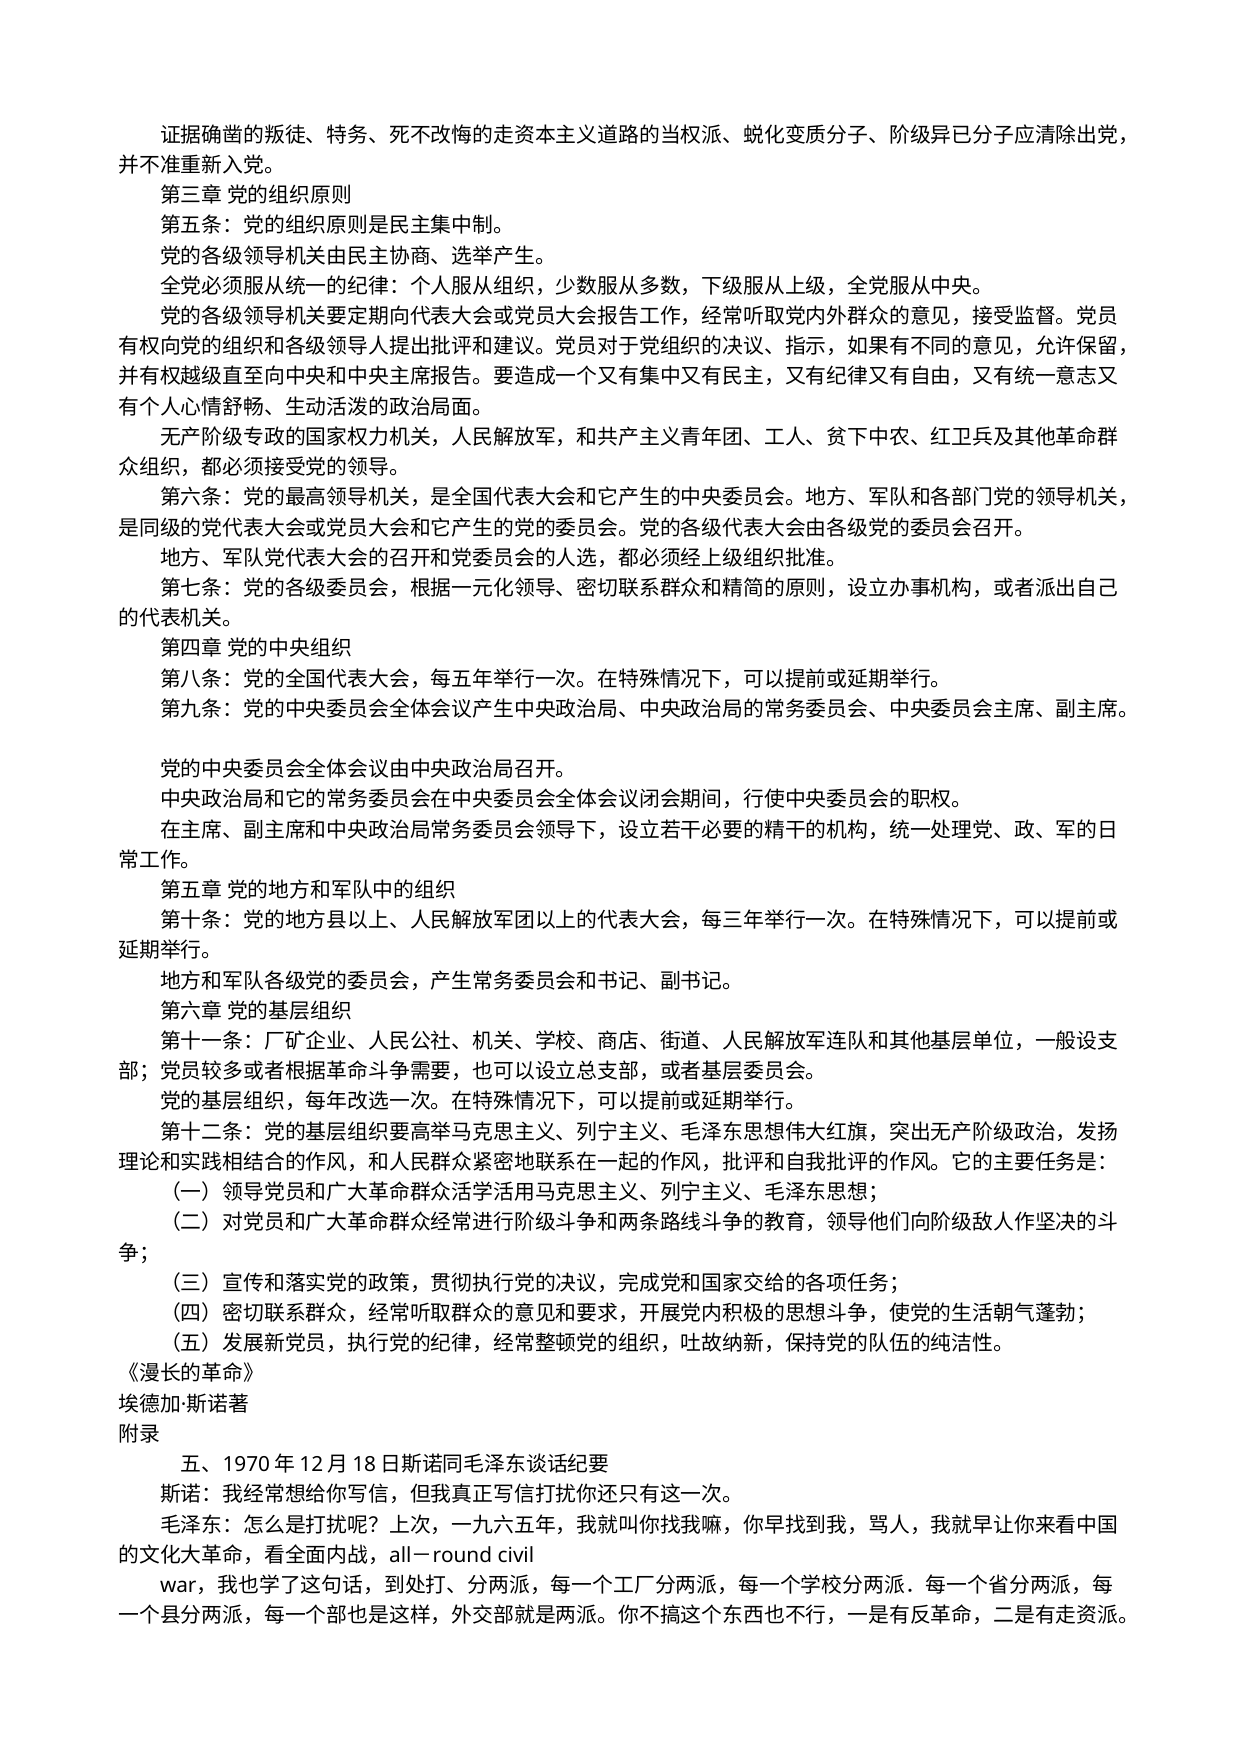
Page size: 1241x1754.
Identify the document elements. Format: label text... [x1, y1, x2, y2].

text 第五条：党的组织原则是民主集中制。 [118, 209, 1122, 239]
text 第三章 党的组织原则 [118, 178, 1122, 209]
text 在主席、副主席和中央政治局常务委员会领导下，设立若干必要的精干的机构，统一处理党、政、军的日常工作。 [118, 813, 1122, 873]
text （四）密切联系群众，经常听取群众的意见和要求，开展党内积极的思想斗争，使党的生活朝气蓬勃； [118, 1296, 1122, 1326]
text 地方和军队各级党的委员会，产生常务委员会和书记、副书记。 [118, 964, 1122, 994]
text 第十一条：厂矿企业、人民公社、机关、学校、商店、街道、人民解放军连队和其他基层单位，一般设支部；党员较多或者根据革命斗争需要，也可以设立总支部，或者基层委员会。 [118, 1024, 1122, 1085]
text 地方、军队党代表大会的召开和党委员会的人选，都必须经上级组织批准。 [118, 541, 1122, 571]
text 党的中央委员会全体会议由中央政治局召开。 [118, 752, 1122, 783]
text （三）宣传和落实党的政策，贯彻执行党的决议，完成党和国家交给的各项任务； [118, 1266, 1122, 1296]
text 第五章 党的地方和军队中的组织 [118, 873, 1122, 903]
text 证据确凿的叛徒、特务、死不改悔的走资本主义道路的当权派、蜕化变质分子、阶级异已分子应清除出党，并不准重新入党。 [118, 118, 1122, 178]
text 第六条：党的最高领导机关，是全国代表大会和它产生的中央委员会。地方、军队和各部门党的领导机关，是同级的党代表大会或党员大会和它产生的党的委员会。党的各级代表大会由各级党的委员会召开。 [118, 481, 1122, 541]
text war，我也学了这句话，到处打、分两派，每一个工厂分两派，每一个学校分两派．每一个省分两派，每一个县分两派，每一个部也是这样，外交部就是两派。你不搞这个东西也不行，一是有反革命，二是有走资派。外交部就闹得一塌糊涂。有一个半月失去了掌握，这个权掌握在反革命手里。 [118, 1568, 1122, 1629]
text 中央政治局和它的常务委员会在中央委员会全体会议闭会期间，行使中央委员会的职权。 [118, 783, 1122, 813]
text 第十二条：党的基层组织要高举马克思主义、列宁主义、毛泽东思想伟大红旗，突出无产阶级政治，发扬理论和实践相结合的作风，和人民群众紧密地联系在一起的作风，批评和自我批评的作风。它的主要任务是： [118, 1115, 1122, 1175]
text （一）领导党员和广大革命群众活学活用马克思主义、列宁主义、毛泽东思想； [118, 1175, 1122, 1206]
text 埃德加·斯诺著 [118, 1387, 1122, 1417]
text 第十条：党的地方县以上、人民解放军团以上的代表大会，每三年举行一次。在特殊情况下，可以提前或延期举行。 [118, 903, 1122, 964]
text 党的各级领导机关由民主协商、选举产生。 [118, 239, 1122, 269]
text 第七条：党的各级委员会，根据一元化领导、密切联系群众和精简的原则，设立办事机构，或者派出自己的代表机关。 [118, 571, 1122, 632]
text 附录 [118, 1417, 1122, 1447]
text 五、1970年12月18日斯诺同毛泽东谈话纪要 [118, 1447, 1122, 1478]
text 党的基层组织，每年改选一次。在特殊情况下，可以提前或延期举行。 [118, 1085, 1122, 1115]
text 毛泽东：怎么是打扰呢？上次，一九六五年，我就叫你找我嘛，你早找到我，骂人，我就早让你来看中国的文化大革命，看全面内战，all－round civil [118, 1508, 1122, 1568]
text 第六章 党的基层组织 [118, 994, 1122, 1024]
text 第八条：党的全国代表大会，每五年举行一次。在特殊情况下，可以提前或延期举行。 [118, 662, 1122, 692]
text （二）对党员和广大革命群众经常进行阶级斗争和两条路线斗争的教育，领导他们向阶级敌人作坚决的斗争； [118, 1206, 1122, 1266]
text 全党必须服从统一的纪律：个人服从组织，少数服从多数，下级服从上级，全党服从中央。 [118, 269, 1122, 299]
text 第四章 党的中央组织 [118, 632, 1122, 662]
text （五）发展新党员，执行党的纪律，经常整顿党的组织，吐故纳新，保持党的队伍的纯洁性。 [118, 1326, 1122, 1357]
text 第九条：党的中央委员会全体会议产生中央政治局、中央政治局的常务委员会、中央委员会主席、副主席。 [118, 692, 1122, 752]
text 《漫长的革命》 [118, 1357, 1122, 1387]
text 无产阶级专政的国家权力机关，人民解放军，和共产主义青年团、工人、贫下中农、红卫兵及其他革命群众组织，都必须接受党的领导。 [118, 420, 1122, 481]
text 斯诺：我经常想给你写信，但我真正写信打扰你还只有这一次。 [118, 1478, 1122, 1508]
text 党的各级领导机关要定期向代表大会或党员大会报告工作，经常听取党内外群众的意见，接受监督。党员有权向党的组织和各级领导人提出批评和建议。党员对于党组织的决议、指示，如果有不同的意见，允许保留，并有权越级直至向中央和中央主席报告。要造成一个又有集中又有民主，又有纪律又有自由，又有统一意志又有个人心情舒畅、生动活泼的政治局面。 [118, 299, 1122, 420]
